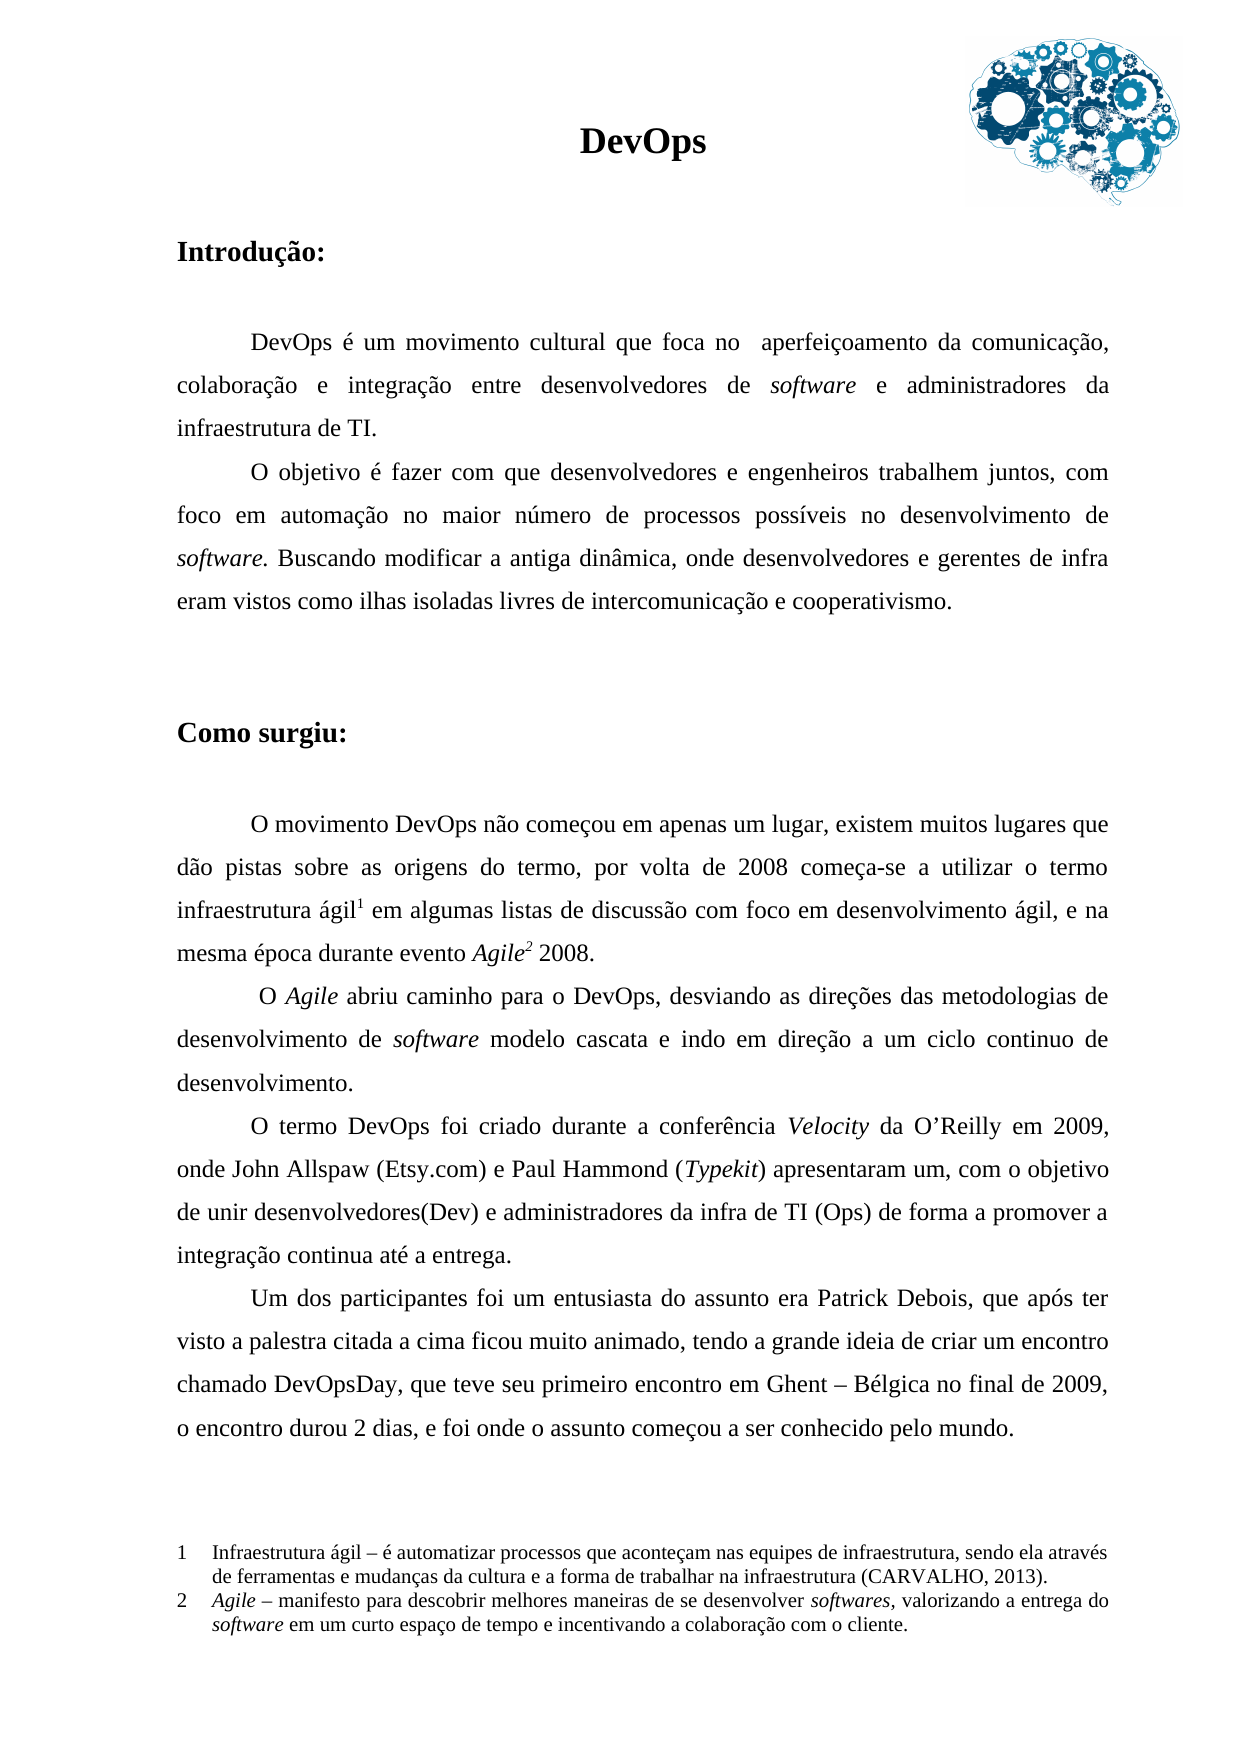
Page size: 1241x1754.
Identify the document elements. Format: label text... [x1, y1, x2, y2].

text DevOps é um movimento cultural que foca no aperfeiçoamento da comunicação, colaboração e integração entre desenvolvedores de software e administradores da infraestrutura de TI. [177, 327, 1109, 442]
text O movimento DevOps não começou em apenas um lugar, existem muitos lugares que dão pistas sobre as origens do termo, por volta de 2008 começa-se a utilizar o termo infraestrutura ágil em algumas listas de discussão com foco em desenvolvimento ágil, e na mesma época durante evento Agile 2008. [177, 809, 1109, 967]
text Como surgiu: [177, 715, 1109, 749]
text Infraestrutura ágil – é automatizar processos que aconteçam nas equipes de infraestrutura, sendo ela através de ferramentas e mudanças da cultura e a forma de trabalhar na infraestrutura (CARVALHO, 2013). [177, 1539, 1109, 1588]
text Introdução: [177, 234, 1109, 267]
picture [965, 36, 1184, 207]
text Um dos participantes foi um entusiasta do assunto era Patrick Debois, que após ter visto a palestra citada a cima ficou muito animado, tendo a grande ideia de criar um encontro chamado DevOpsDay, que teve seu primeiro encontro em Ghent – Bélgica no final de 2009, o encontro durou 2 dias, e foi onde o assunto começou a ser conhecido pelo mundo. [177, 1283, 1109, 1441]
text O objetivo é fazer com que desenvolvedores e engenheiros trabalhem juntos, com foco em automação no maior número de processos possíveis no desenvolvimento de software. Buscando modificar a antiga dinâmica, onde desenvolvedores e gerentes de infra eram vistos como ilhas isoladas livres de intercomunicação e cooperativismo. [177, 457, 1109, 615]
text O termo DevOps foi criado durante a conferência Velocity da O’Reilly em 2009, onde John Allspaw (Etsy.com) e Paul Hammond (Typekit) apresentaram um, com o objetivo de unir desenvolvedores(Dev) e administradores da infra de TI (Ops) de forma a promover a integração continua até a entrega. [177, 1111, 1109, 1269]
text Agile – manifesto para descobrir melhores maneiras de se desenvolver softwares, valorizando a entrega do software em um curto espaço de tempo e incentivando a colaboração com o cliente. [177, 1588, 1109, 1636]
text O Agile abriu caminho para o DevOps, desviando as direções das metodologias de desenvolvimento de software modelo cascata e indo em direção a um ciclo continuo de desenvolvimento. [177, 981, 1109, 1096]
